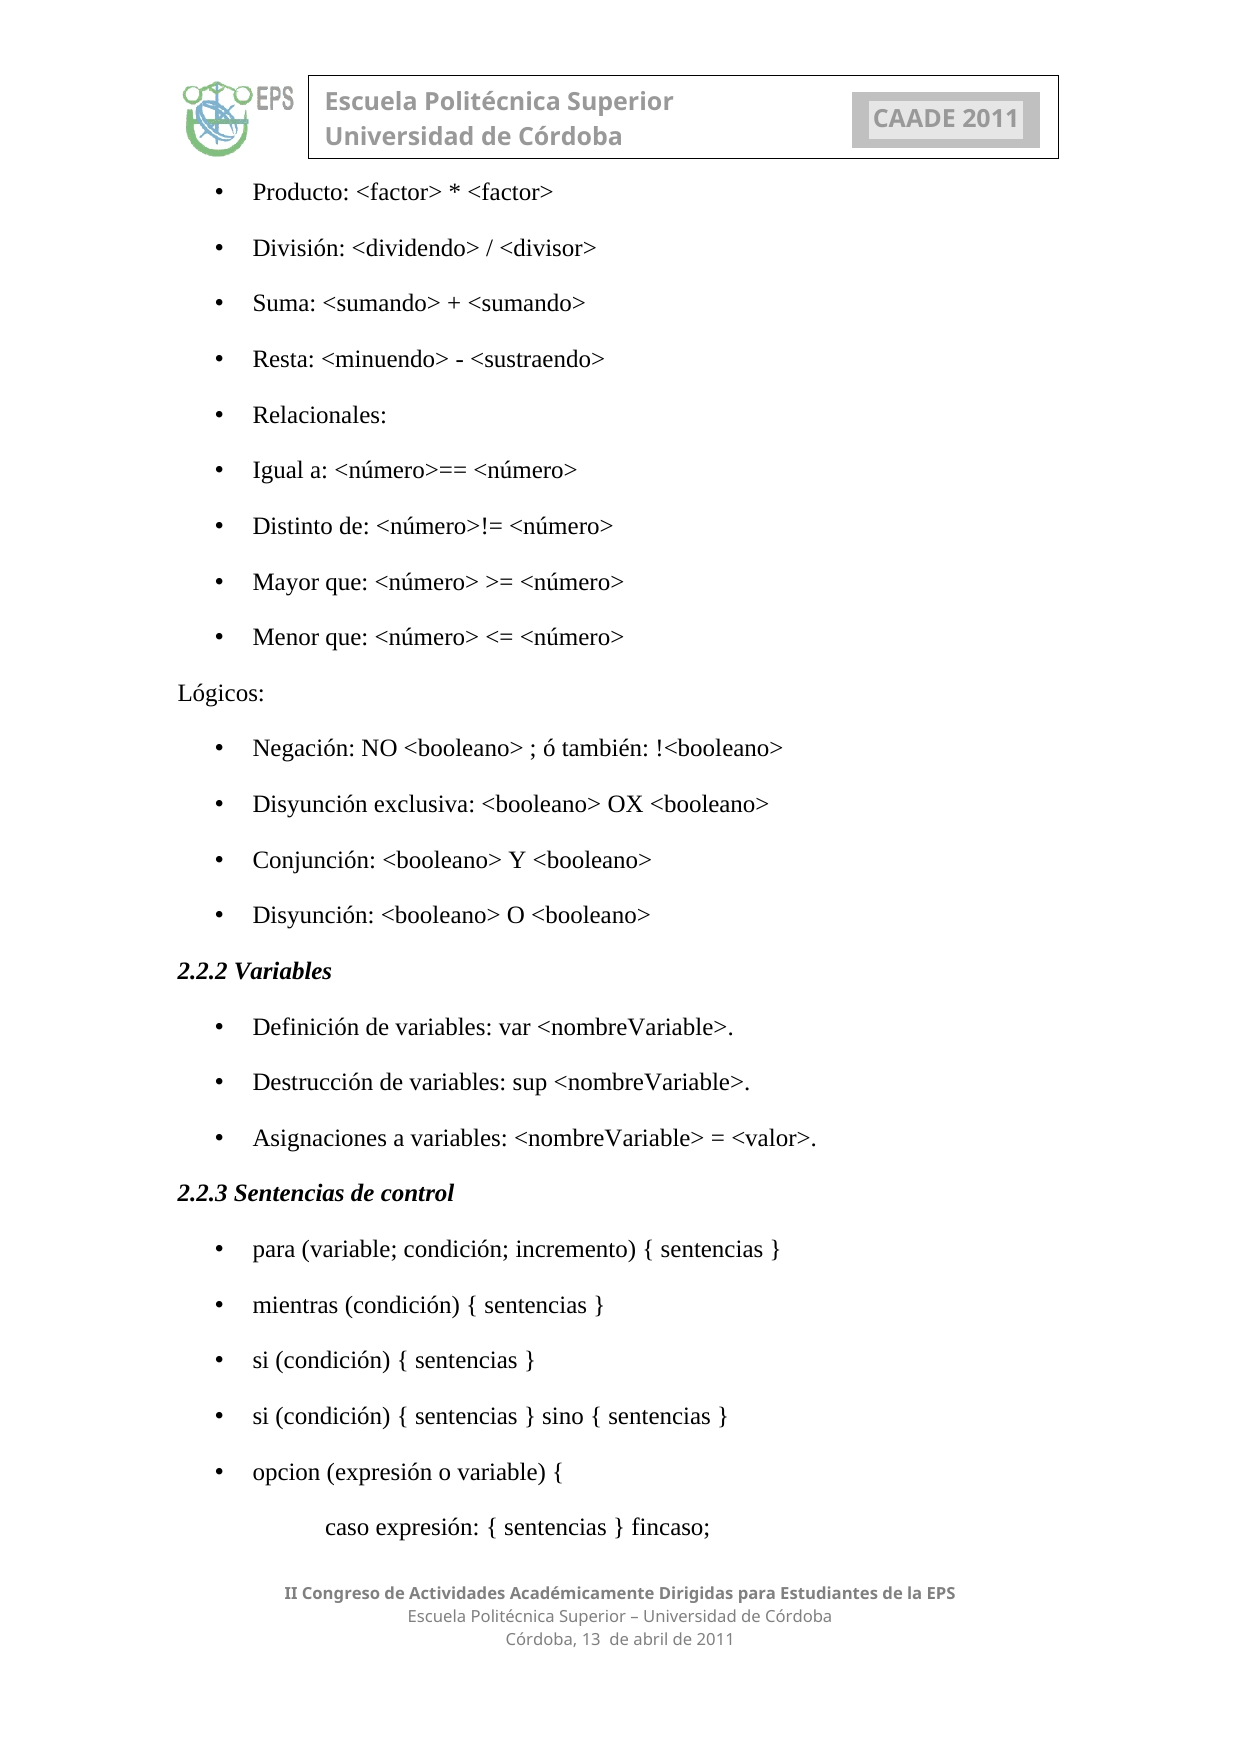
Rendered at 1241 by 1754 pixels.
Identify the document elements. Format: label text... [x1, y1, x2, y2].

list Disyunción exclusiva: <booleano> OX <booleano> [215, 789, 1063, 818]
text 2.2.3 Sentencias de control [177, 1178, 1063, 1207]
list Definición de variables: var <nombreVariable>. [215, 1012, 1063, 1040]
text Lógicos: [177, 678, 1063, 707]
list Mayor que: <número> >= <número> [215, 567, 1063, 595]
list si (condición) { sentencias } sino { sentencias } [215, 1401, 1063, 1430]
list para (variable; condición; incremento) { sentencias } [215, 1234, 1063, 1263]
list Distinto de: <número>!= <número> [215, 511, 1063, 540]
text caso expresión: { sentencias } fincaso; [177, 1512, 1063, 1541]
list Relacionales: [215, 400, 1063, 428]
text 2.2.2 Variables [177, 956, 1063, 985]
list opcion (expresión o variable) { [215, 1457, 1063, 1485]
list Conjunción: <booleano> Y <booleano> [215, 845, 1063, 873]
list si (condición) { sentencias } [215, 1345, 1063, 1374]
list Negación: NO <booleano> ; ó también: !<booleano> [215, 733, 1063, 762]
list Resta: <minuendo> - <sustraendo> [215, 344, 1063, 373]
list Disyunción: <booleano> O <booleano> [215, 900, 1063, 929]
list Suma: <sumando> + <sumando> [215, 288, 1063, 317]
list División: <dividendo> / <divisor> [215, 233, 1063, 262]
list Producto: <factor> * <factor> [215, 177, 1063, 206]
list Menor que: <número> <= <número> [215, 622, 1063, 651]
list Destrucción de variables: sup <nombreVariable>. [215, 1067, 1063, 1096]
list mientras (condición) { sentencias } [215, 1290, 1063, 1318]
list Asignaciones a variables: <nombreVariable> = <valor>. [215, 1123, 1063, 1152]
list Igual a: <número>== <número> [215, 455, 1063, 484]
